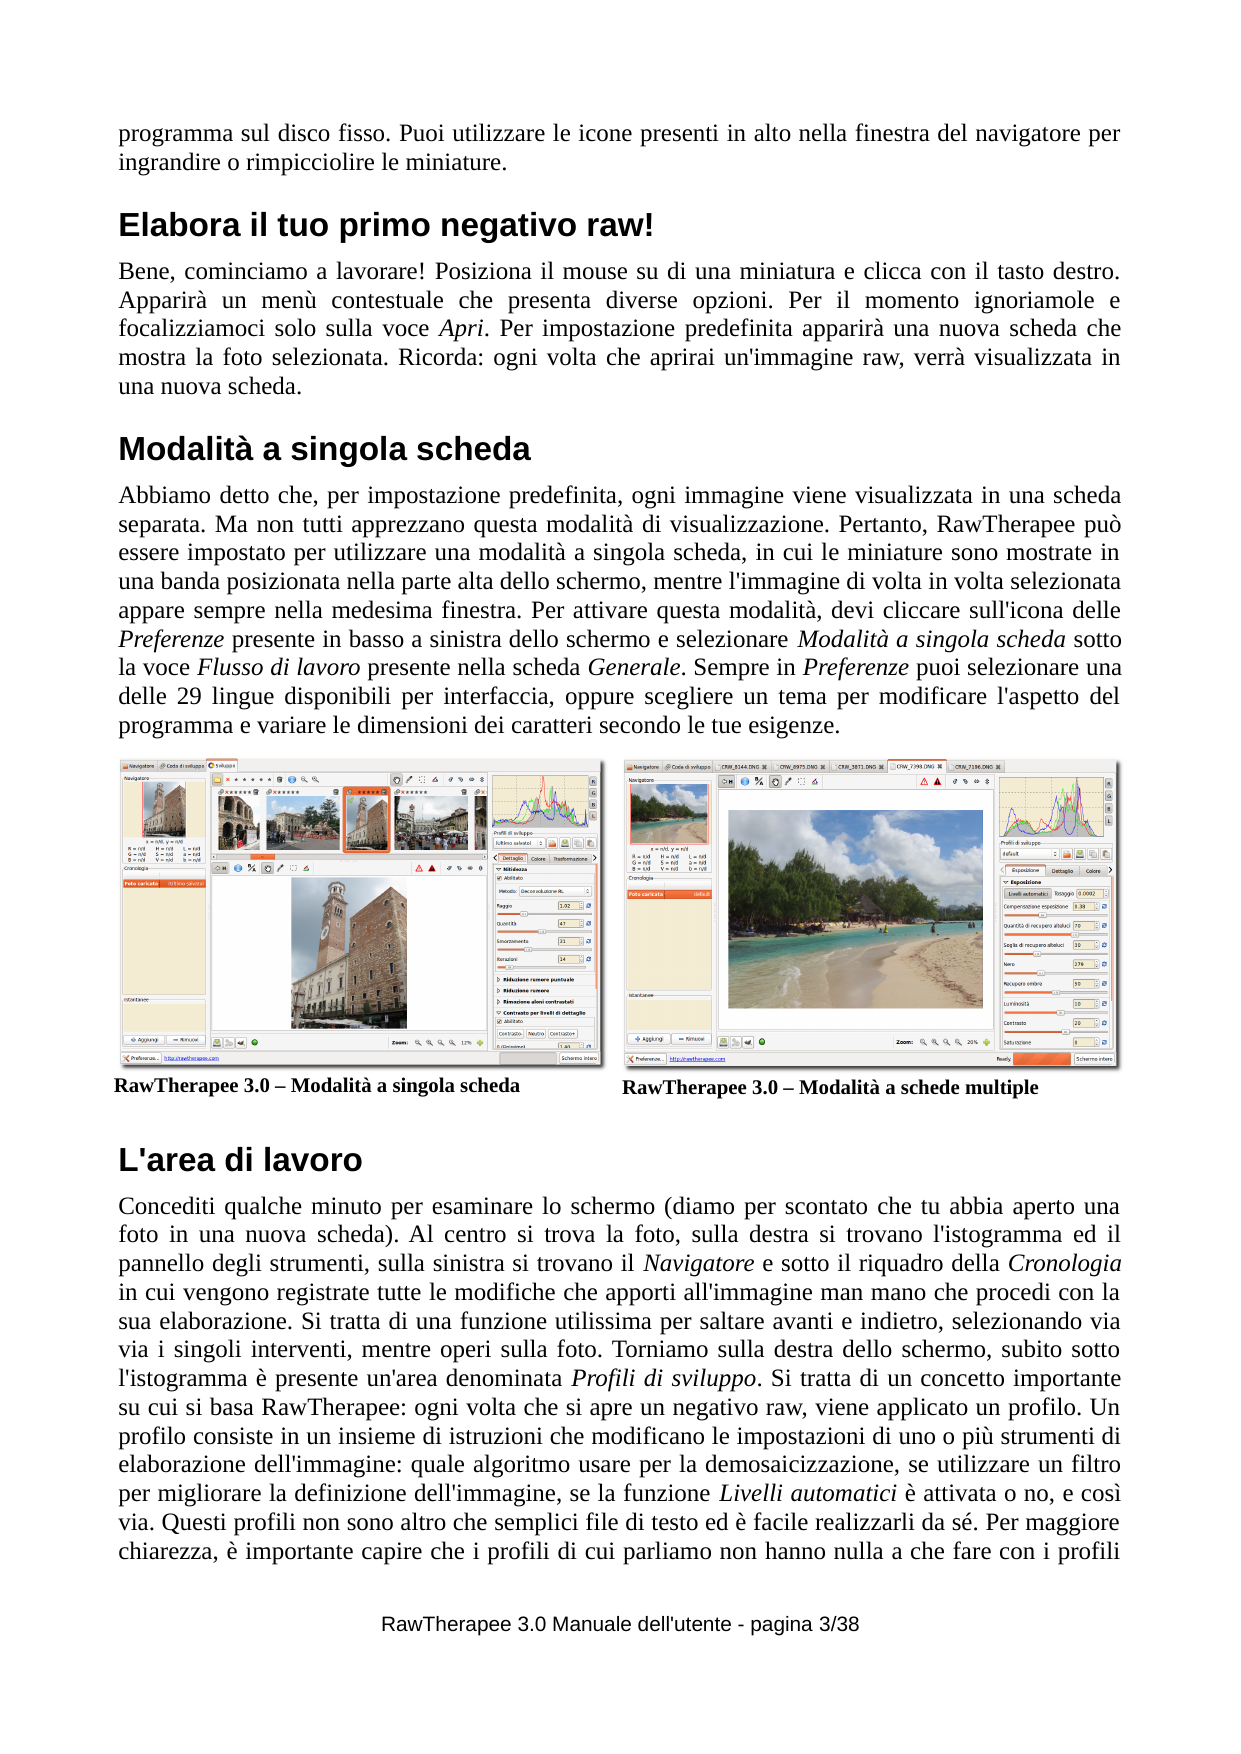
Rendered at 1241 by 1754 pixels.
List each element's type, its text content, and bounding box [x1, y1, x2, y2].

text RawTherapee 3.0 – Modalità a schede multiple [622, 1075, 1124, 1099]
subtitle Elabora il tuo primo negativo raw! [118, 205, 1122, 243]
subtitle L'area di lavoro [118, 1140, 1122, 1178]
subtitle Modalità a singola scheda [118, 429, 1122, 468]
picture [117, 756, 609, 1073]
text RawTherapee 3.0 – Modalità a singola scheda [113, 769, 612, 1097]
picture [621, 756, 1125, 1075]
text programma sul disco fisso. Puoi utilizzare le icone presenti in alto nella finestra del navigatore per ingrandire o rimpicciolire le miniature. [118, 118, 1122, 176]
text Concediti qualche minuto per esaminare lo schermo (diamo per scontato che tu abbia aperto una foto in una nuova scheda). Al centro si trova la foto, sulla destra si trovano l'istogramma ed il pannello degli strumenti, sulla sinistra si trovano il Navigatore e sotto il riquadro della Cronologia in cui vengono registrate tutte le modifiche che apporti all'immagine man mano che procedi con la sua elaborazione. Si tratta di una funzione utilissima per saltare avanti e indietro, selezionando via via i singoli interventi, mentre operi sulla foto. Torniamo sulla destra dello schermo, subito sotto l'istogramma è presente un'area denominata Profili di sviluppo. Si tratta di un concetto importante su cui si basa RawTherapee: ogni volta che si apre un negativo raw, viene applicato un profilo. Un profilo consiste in un insieme di istruzioni che modificano le impostazioni di uno o più strumenti di elaborazione dell'immagine: quale algoritmo usare per la demosaicizzazione, se utilizzare un filtro per migliorare la definizione dell'immagine, se la funzione Livelli automatici è attivata o no, e così via. Questi profili non sono altro che semplici file di testo ed è facile realizzarli da sé. Per maggiore chiarezza, è importante capire che i profili di cui parliamo non hanno nulla a che fare con i profili [118, 1191, 1122, 1564]
text Bene, cominciamo a lavorare! Posiziona il mouse su di una miniatura e clicca con il tasto destro. Apparirà un menù contestuale che presenta diverse opzioni. Per il momento ignoriamole e focalizziamoci solo sulla voce Apri. Per impostazione predefinita apparirà una nuova scheda che mostra la foto selezionata. Ricorda: ogni volta che aprirai un'immagine raw, verrà visualizzata in una nuova scheda. [118, 256, 1122, 400]
text Abbiamo detto che, per impostazione predefinita, ogni immagine viene visualizzata in una scheda separata. Ma non tutti apprezzano questa modalità di visualizzazione. Pertanto, RawTherapee può essere impostato per utilizzare una modalità a singola scheda, in cui le miniature sono mostrate in una banda posizionata nella parte alta dello schermo, mentre l'immagine di volta in volta selezionata appare sempre nella medesima finestra. Per attivare questa modalità, devi cliccare sull'icona delle Preferenze presente in basso a sinistra dello schermo e selezionare Modalità a singola scheda sotto la voce Flusso di lavoro presente nella scheda Generale. Sempre in Preferenze puoi selezionare una delle 29 lingue disponibili per interfaccia, oppure scegliere un tema per modificare l'aspetto del programma e variare le dimensioni dei caratteri secondo le tue esigenze. [118, 480, 1122, 739]
